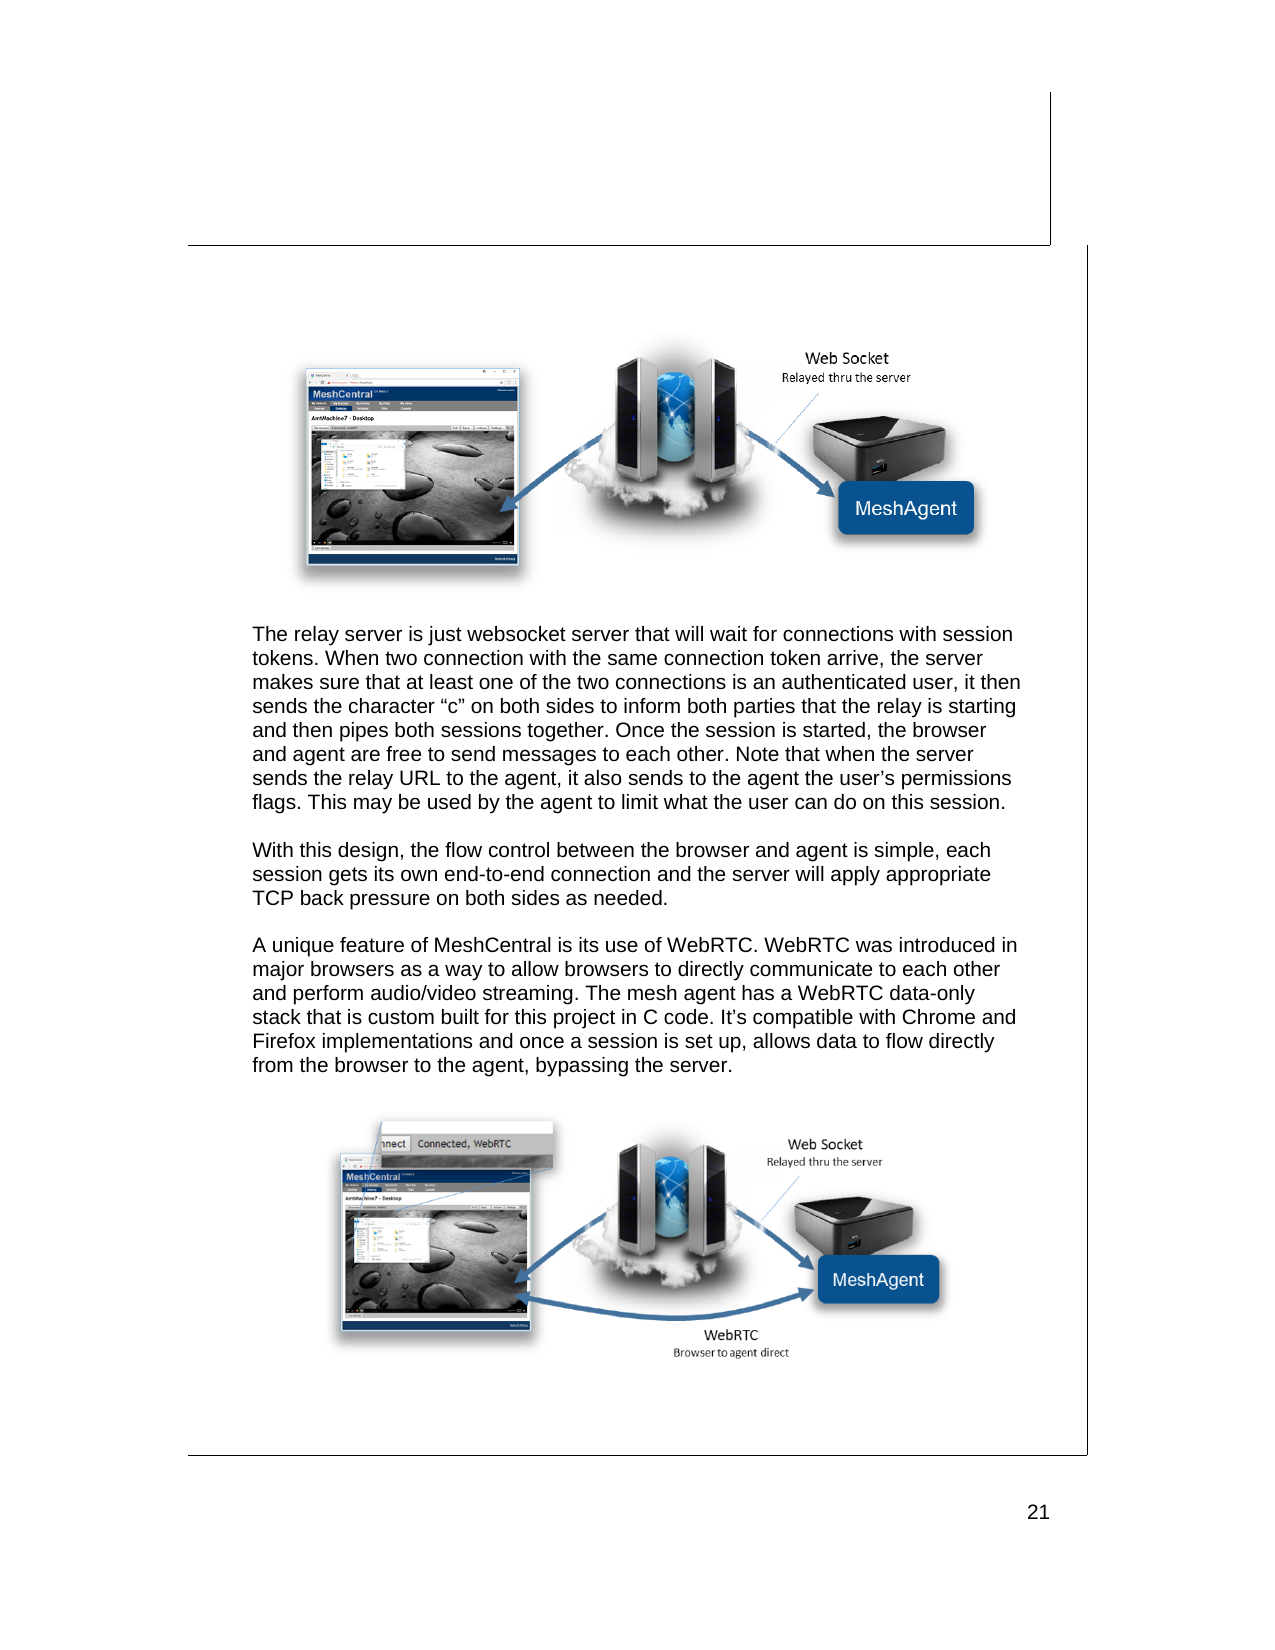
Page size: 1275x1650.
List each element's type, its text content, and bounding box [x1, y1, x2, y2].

text With this design, the flow control between the browser and agent is simple, each session gets its own end-to-end connection and the server will apply appropriate TCP back pressure on both sides as needed. [187, 837, 1087, 909]
text The relay server is just websocket server that will wait for connections with session tokens. When two connection with the same connection token arrive, the server makes sure that at least one of the two connections is an authenticated user, it then sends the character “c” on both sides to inform both parties that the relay is starting and then pipes both sessions together. Once the session is started, the browser and agent are free to send messages to each other. Note that when the server sends the relay URL to the agent, it also sends to the agent the user’s permissions flags. This may be used by the agent to limit what the user can do on this session. [187, 622, 1087, 813]
text A unique feature of MeshCentral is its use of WebRTC. WebRTC was introduced in major browsers as a way to allow browsers to directly communicate to each other and perform audio/video streaming. The mesh agent has a WebRTC data-only stack that is custom built for this project in C code. It’s compatible with Chrome and Firefox implementations and once a session is set up, allows data to flow directly from the browser to the agent, bypassing the server. [187, 933, 1087, 1077]
